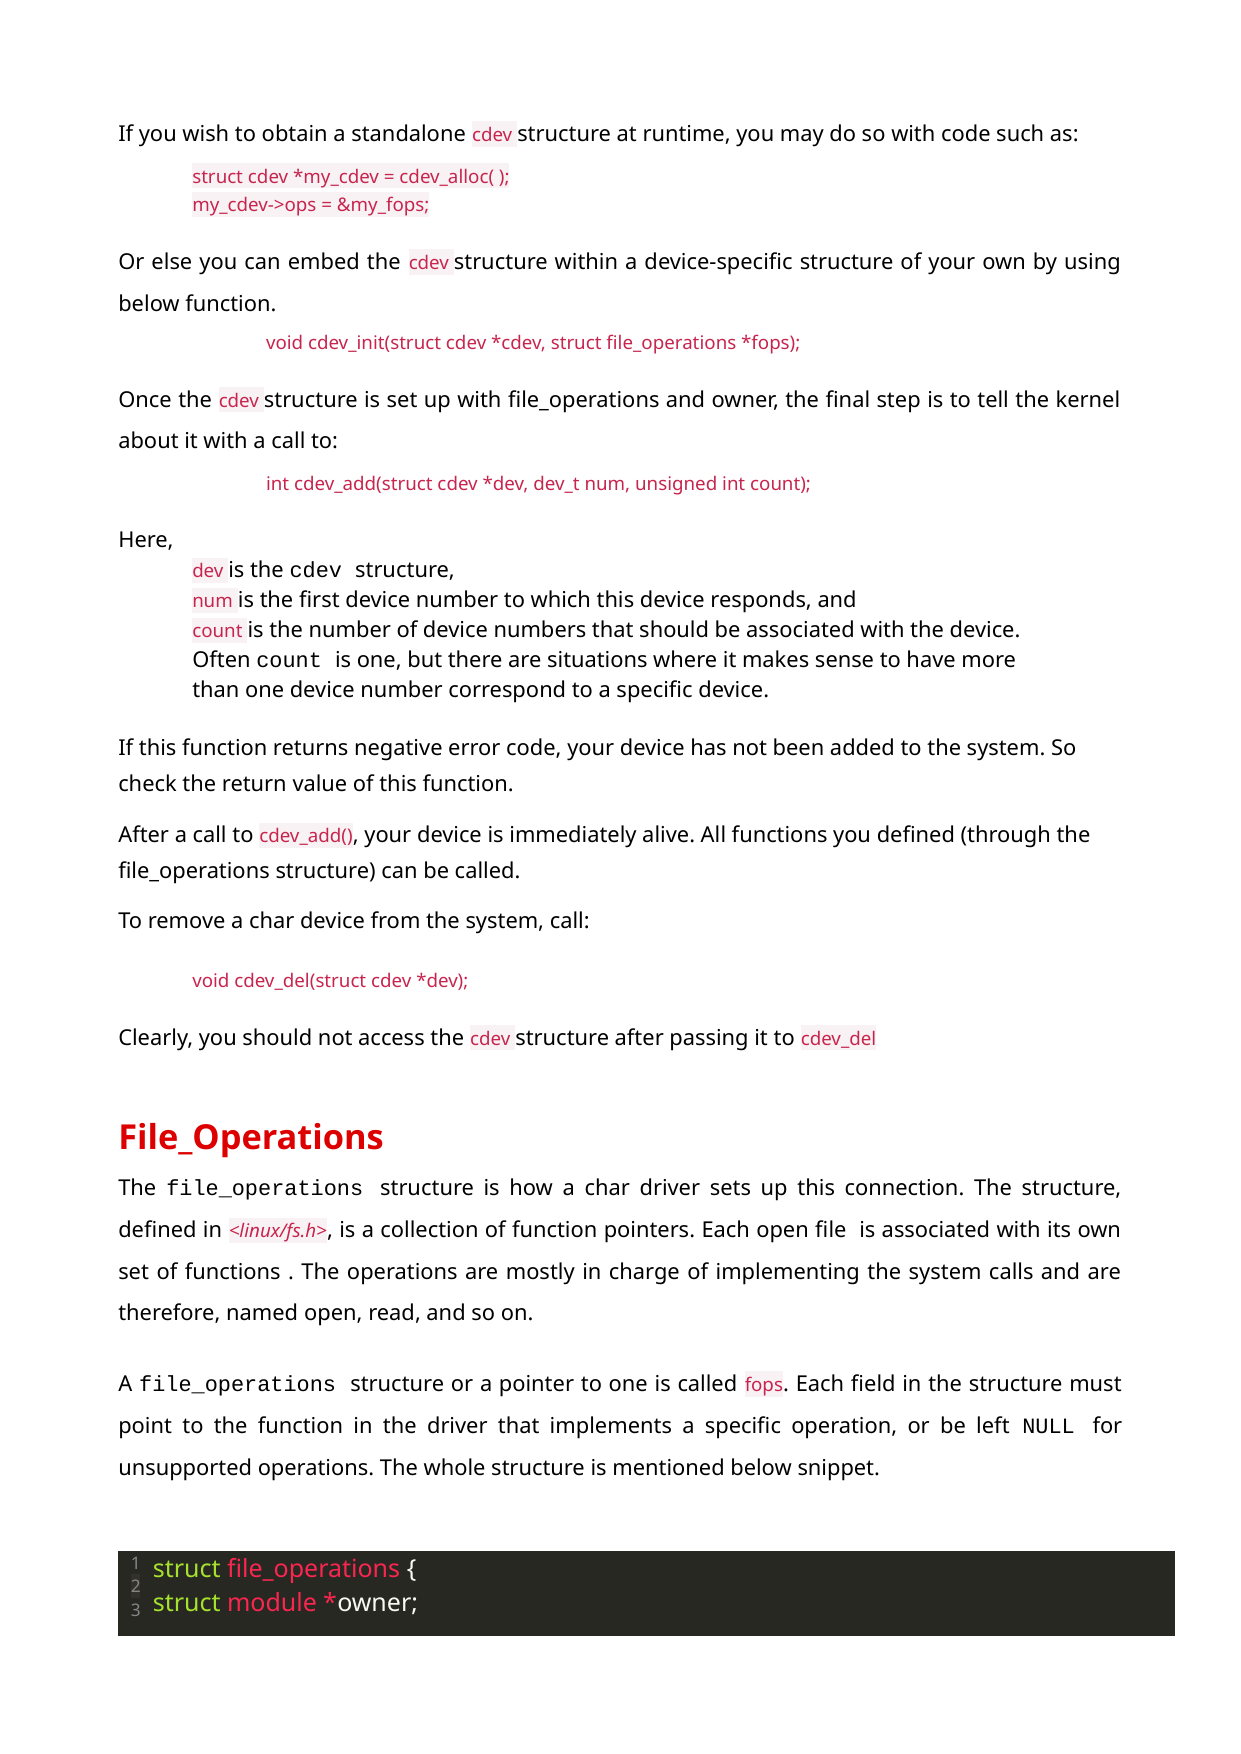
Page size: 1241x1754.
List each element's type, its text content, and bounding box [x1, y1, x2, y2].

text Once the cdev structure is set up with file_operations and owner, the final step is to tell the kernel about it with a call to: [118, 384, 1122, 455]
text void cdev_init(struct cdev *cdev, struct file_operations *fops); [118, 329, 1122, 355]
text num is the first device number to which this device responds, and [118, 584, 1122, 614]
text int cdev_add(struct cdev *dev, dev_t num, unsigned int count); [118, 467, 1122, 496]
table_header 1 2 3 [118, 1551, 153, 1636]
text Or else you can embed the cdev structure within a device-specific structure of your own by using below function. [118, 246, 1122, 317]
text A file_operations structure or a pointer to one is called fops. Each field in the structure must point to the function in the driver that implements a specific operation, or be left NULL for unsupported operations. The whole structure is mentioned below snippet. [118, 1368, 1122, 1481]
text The file_operations structure is how a char driver sets up this connection. The structure, defined in <linux/fs.h>, is a collection of function pointers. Each open file is associated with its own set of functions . The operations are mostly in charge of implementing the system calls and are therefore, named open, read, and so on. [118, 1172, 1122, 1327]
text dev is the cdev structure, [118, 554, 1122, 584]
text If you wish to obtain a standalone cdev structure at runtime, you may do so with code such as: [118, 118, 1122, 148]
subtitle File_Operations [118, 1113, 1122, 1160]
text After a call to cdev_add(), your device is immediately alive. All functions you defined (through the file_operations structure) can be called. [118, 819, 1122, 885]
text count is the number of device numbers that should be associated with the device. Often count is one, but there are situations where it makes sense to have more than one device number correspond to a specific device. [118, 614, 1122, 704]
text Clearly, you should not access the cdev structure after passing it to cdev_del [118, 1022, 1122, 1051]
text Here, [118, 524, 1122, 554]
text void cdev_del(struct cdev *dev); [118, 964, 1122, 993]
text If this function returns negative error code, your device has not been added to the system. So check the return value of this function. [118, 732, 1122, 798]
text struct cdev *my_cdev = cdev_alloc( ); my_cdev->ops = &my_fops; [118, 160, 1122, 217]
text To remove a char device from the system, call: [118, 906, 1122, 935]
